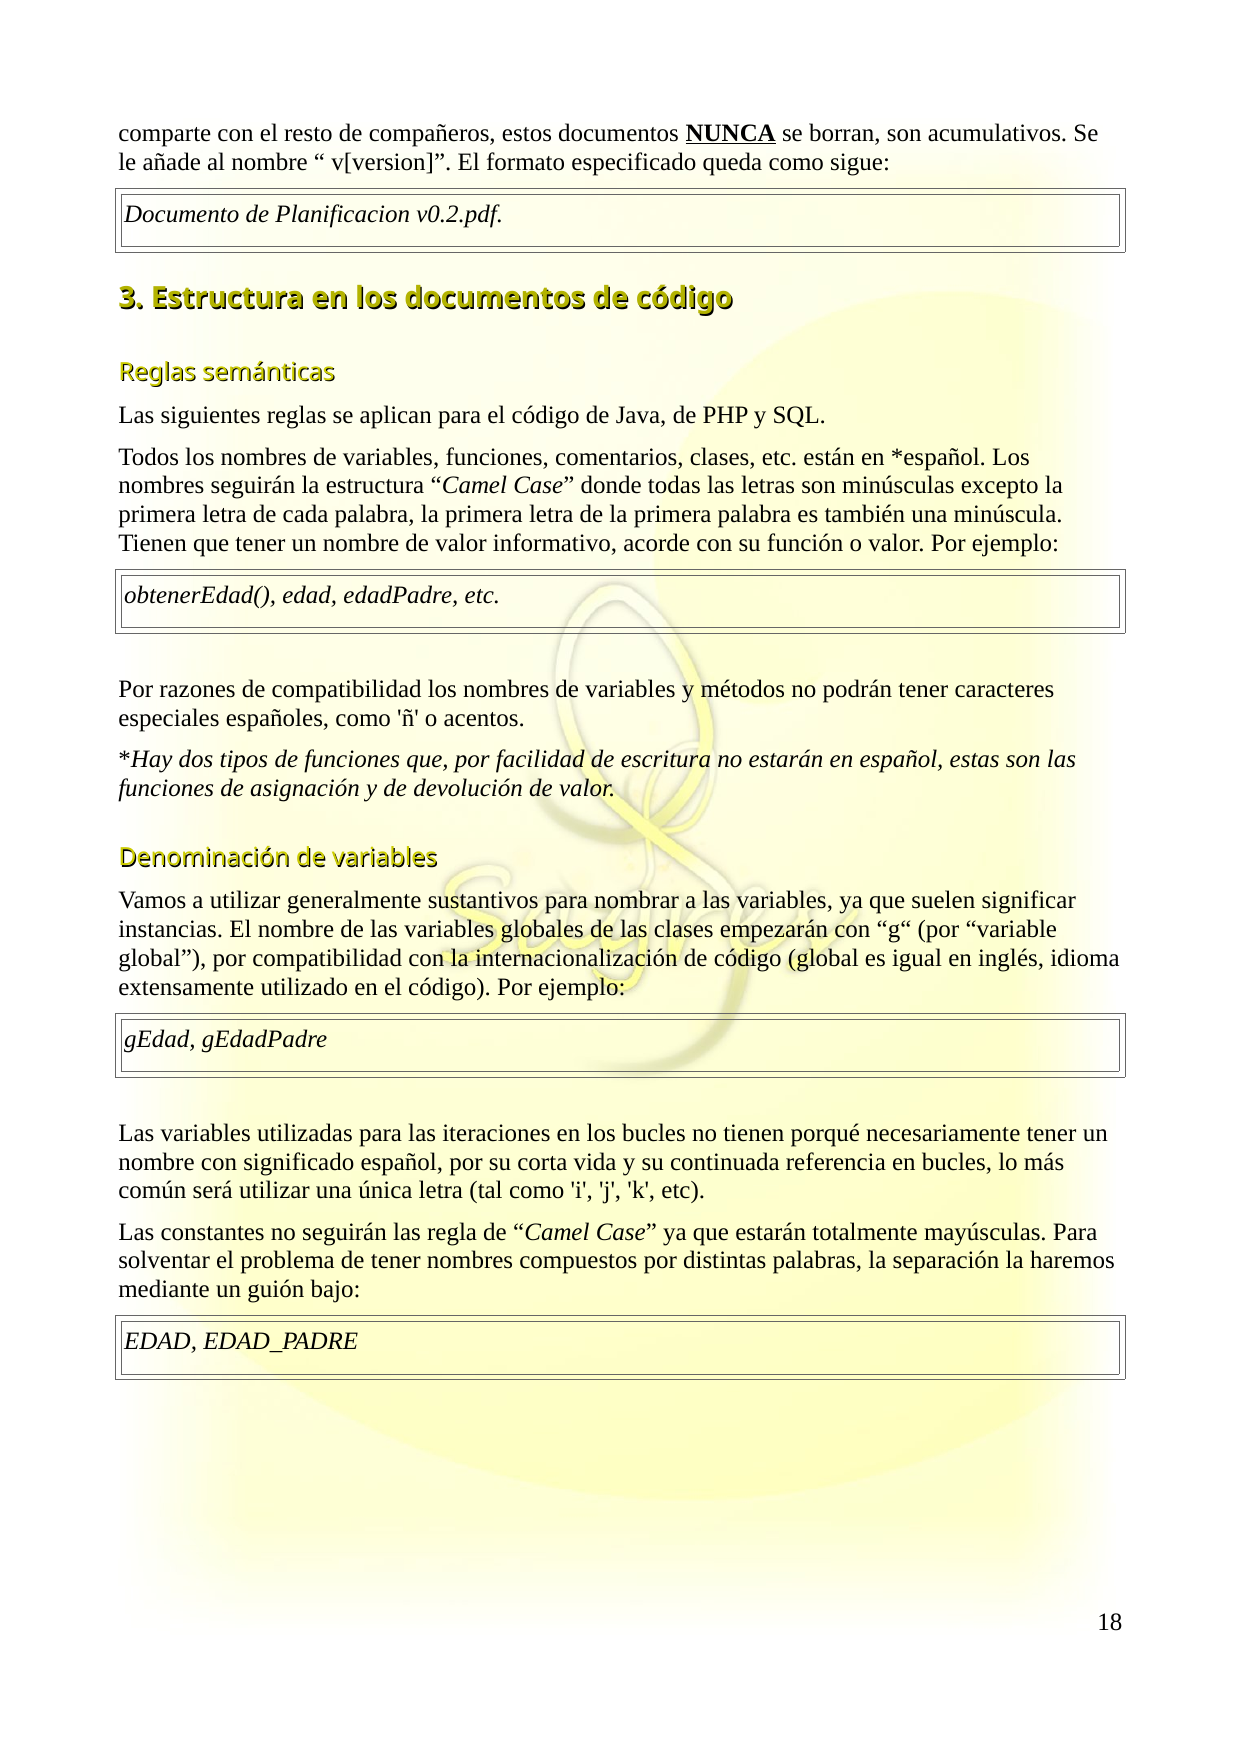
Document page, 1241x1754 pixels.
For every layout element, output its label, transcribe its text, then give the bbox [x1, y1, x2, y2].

picture [118, 873, 1122, 886]
picture [118, 1380, 1122, 1636]
subtitle 3. Estructura en los documentos de código [118, 277, 1122, 316]
text Las constantes no seguirán las regla de “Camel Case” ya que estarán totalmente mayúsculas. Para solventar el problema de tener nombres compuestos por distintas palabras, la separación la haremos mediante un guión bajo: [118, 1217, 1122, 1303]
subtitle Denominación de variables [118, 839, 1122, 873]
text Por razones de compatibilidad los nombres de variables y métodos no podrán tener caracteres especiales españoles, como 'ñ' o acentos. [118, 674, 1122, 731]
text Las variables utilizadas para las iteraciones en los bucles no tienen porqué necesariamente tener un nombre con significado español, por su corta vida y su continuada referencia en bucles, lo más común será utilizar una única letra (tal como 'i', 'j', 'k', etc). [118, 1118, 1122, 1204]
picture [118, 176, 1122, 188]
picture [118, 731, 1122, 744]
picture [118, 1373, 1122, 1379]
picture [118, 1204, 1122, 1217]
table_header EDAD, EDAD_PADRE [118, 1316, 1122, 1373]
text Las siguientes reglas se aplican para el código de Java, de PHP y SQL. [118, 400, 1122, 429]
subtitle Reglas semánticas [118, 354, 1122, 388]
picture [118, 1078, 1122, 1118]
picture [118, 627, 1122, 633]
picture [118, 429, 1122, 442]
text comparte con el resto de compañeros, estos documentos NUNCA se borran, son acumulativos. Se le añade al nombre “ v[version]”. El formato especificado queda como sigue: [118, 118, 1122, 176]
picture [118, 634, 1122, 674]
picture [118, 388, 1122, 400]
table_header obtenerEdad(), edad, edadPadre, etc. [118, 570, 1122, 627]
picture [118, 316, 1122, 354]
text Todos los nombres de variables, funciones, comentarios, clases, etc. están en *español. Los nombres seguirán la estructura “Camel Case” donde todas las letras son minúsculas excepto la primera letra de cada palabra, la primera letra de la primera palabra es también una minúscula. Tienen que tener un nombre de valor informativo, acorde con su función o valor. Por ejemplo: [118, 442, 1122, 557]
picture [118, 1071, 1122, 1077]
table_header Documento de Planificacion v0.2.pdf. [118, 189, 1122, 246]
picture [118, 1303, 1122, 1315]
table_header gEdad, gEdadPadre [118, 1014, 1122, 1071]
text *Hay dos tipos de funciones que, por facilidad de escritura no estarán en español, estas son las funciones de asignación y de devolución de valor. [118, 744, 1122, 801]
picture [118, 1001, 1122, 1013]
picture [118, 253, 1122, 277]
picture [118, 801, 1122, 839]
picture [118, 246, 1122, 252]
picture [118, 557, 1122, 569]
text Vamos a utilizar generalmente sustantivos para nombrar a las variables, ya que suelen significar instancias. El nombre de las variables globales de las clases empezarán con “g“ (por “variable global”), por compatibilidad con la internacionalización de código (global es igual en inglés, idioma extensamente utilizado en el código). Por ejemplo: [118, 886, 1122, 1001]
